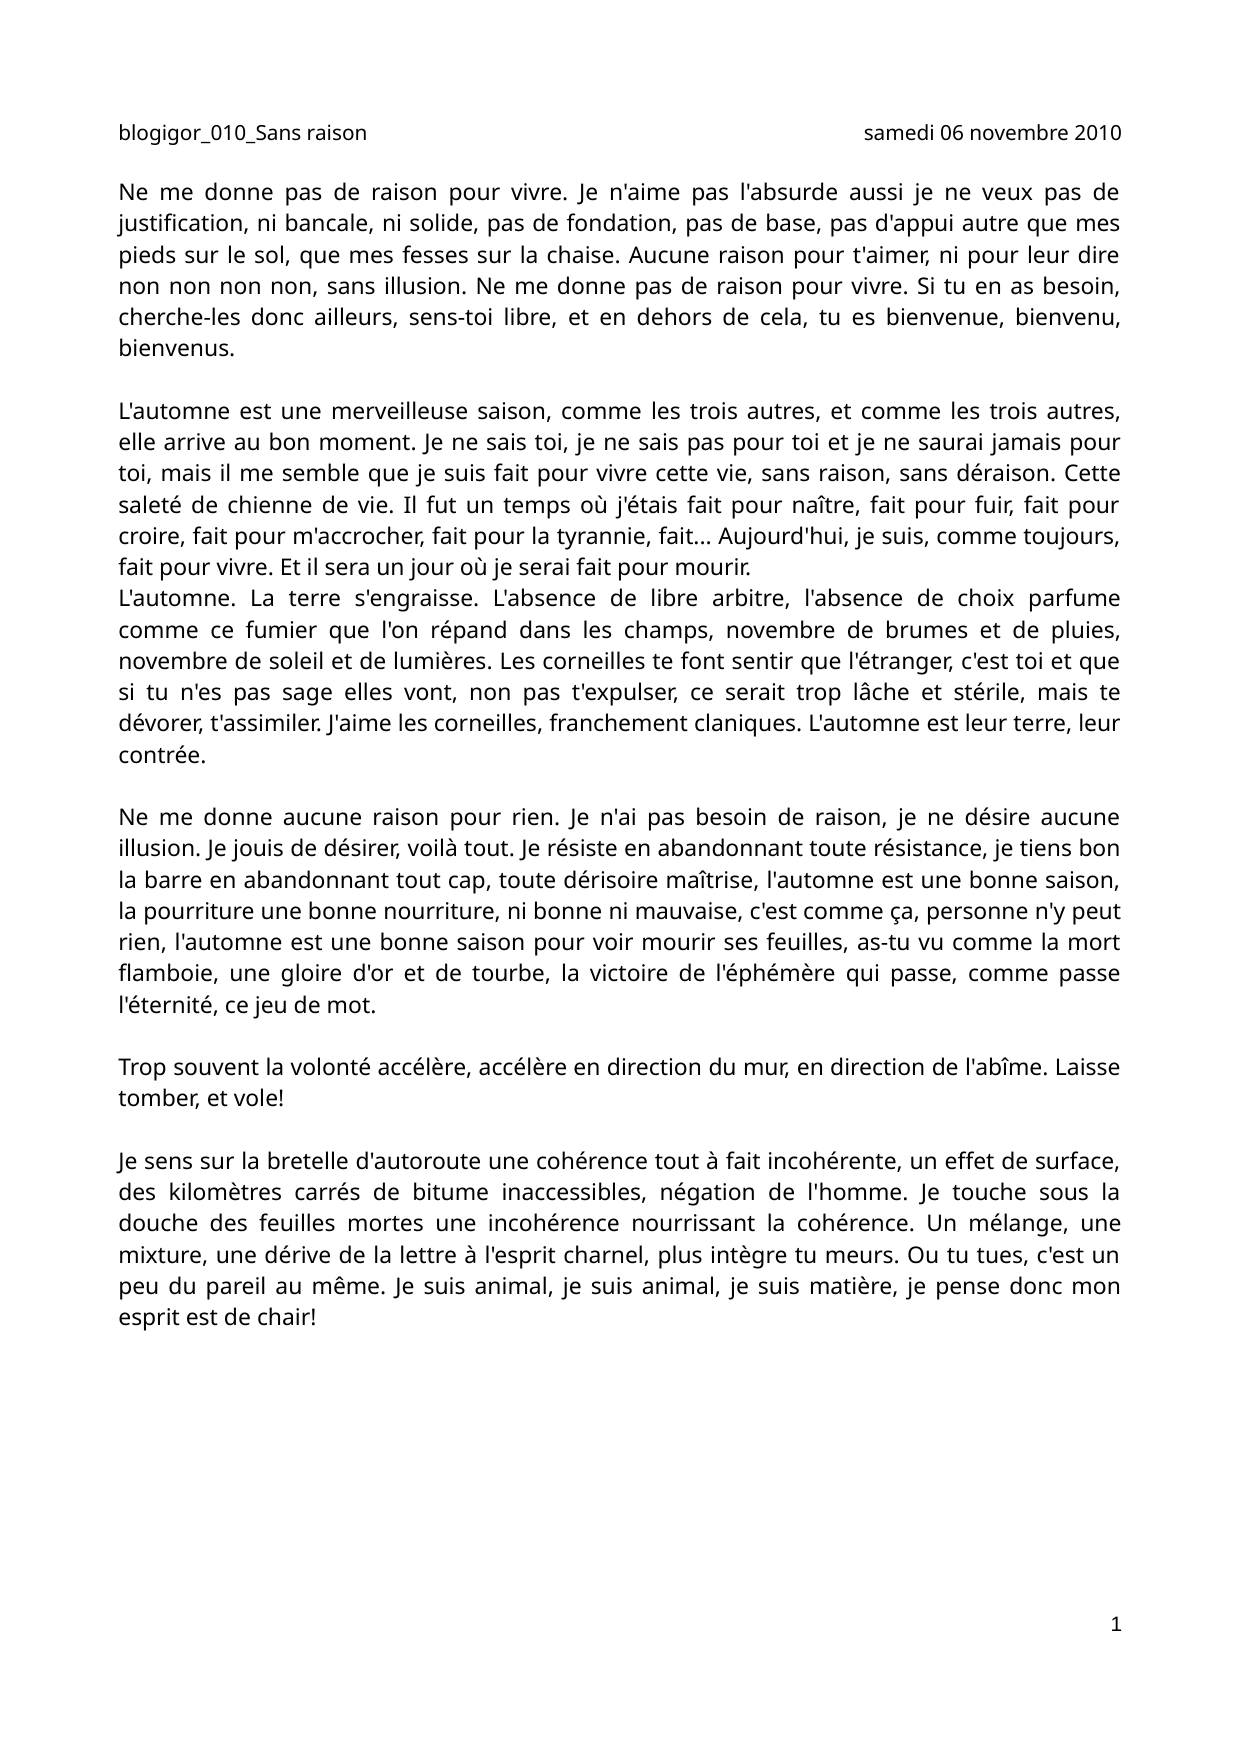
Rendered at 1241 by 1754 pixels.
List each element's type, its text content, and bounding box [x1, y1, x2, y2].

text Trop souvent la volonté accélère, accélère en direction du mur, en direction de l'abîme. Laisse tomber, et vole! [118, 1051, 1122, 1113]
text L'automne. La terre s'engraisse. L'absence de libre arbitre, l'absence de choix parfume comme ce fumier que l'on répand dans les champs, novembre de brumes et de pluies, novembre de soleil et de lumières. Les corneilles te font sentir que l'étranger, c'est toi et que si tu n'es pas sage elles vont, non pas t'expulser, ce serait trop lâche et stérile, mais te dévorer, t'assimiler. J'aime les corneilles, franchement claniques. L'automne est leur terre, leur contrée. [118, 582, 1122, 770]
text Ne me donne pas de raison pour vivre. Je n'aime pas l'absurde aussi je ne veux pas de justification, ni bancale, ni solide, pas de fondation, pas de base, pas d'appui autre que mes pieds sur le sol, que mes fesses sur la chaise. Aucune raison pour t'aimer, ni pour leur dire non non non non, sans illusion. Ne me donne pas de raison pour vivre. Si tu en as besoin, cherche-les donc ailleurs, sens-toi libre, et en dehors de cela, tu es bienvenue, bienvenu, bienvenus. [118, 176, 1122, 363]
text Ne me donne aucune raison pour rien. Je n'ai pas besoin de raison, je ne désire aucune illusion. Je jouis de désirer, voilà tout. Je résiste en abandonnant toute résistance, je tiens bon la barre en abandonnant tout cap, toute dérisoire maîtrise, l'automne est une bonne saison, la pourriture une bonne nourriture, ni bonne ni mauvaise, c'est comme ça, personne n'y peut rien, l'automne est une bonne saison pour voir mourir ses feuilles, as-tu vu comme la mort flamboie, une gloire d'or et de tourbe, la victoire de l'éphémère qui passe, comme passe l'éternité, ce jeu de mot. [118, 801, 1122, 1020]
text L'automne est une merveilleuse saison, comme les trois autres, et comme les trois autres, elle arrive au bon moment. Je ne sais toi, je ne sais pas pour toi et je ne saurai jamais pour toi, mais il me semble que je suis fait pour vivre cette vie, sans raison, sans déraison. Cette saleté de chienne de vie. Il fut un temps où j'étais fait pour naître, fait pour fuir, fait pour croire, fait pour m'accrocher, fait pour la tyrannie, fait... Aujourd'hui, je suis, comme toujours, fait pour vivre. Et il sera un jour où je serai fait pour mourir. [118, 395, 1122, 582]
text Je sens sur la bretelle d'autoroute une cohérence tout à fait incohérente, un effet de surface, des kilomètres carrés de bitume inaccessibles, négation de l'homme. Je touche sous la douche des feuilles mortes une incohérence nourrissant la cohérence. Un mélange, une mixture, une dérive de la lettre à l'esprit charnel, plus intègre tu meurs. Ou tu tues, c'est un peu du pareil au même. Je suis animal, je suis animal, je suis matière, je pense donc mon esprit est de chair! [118, 1145, 1122, 1332]
